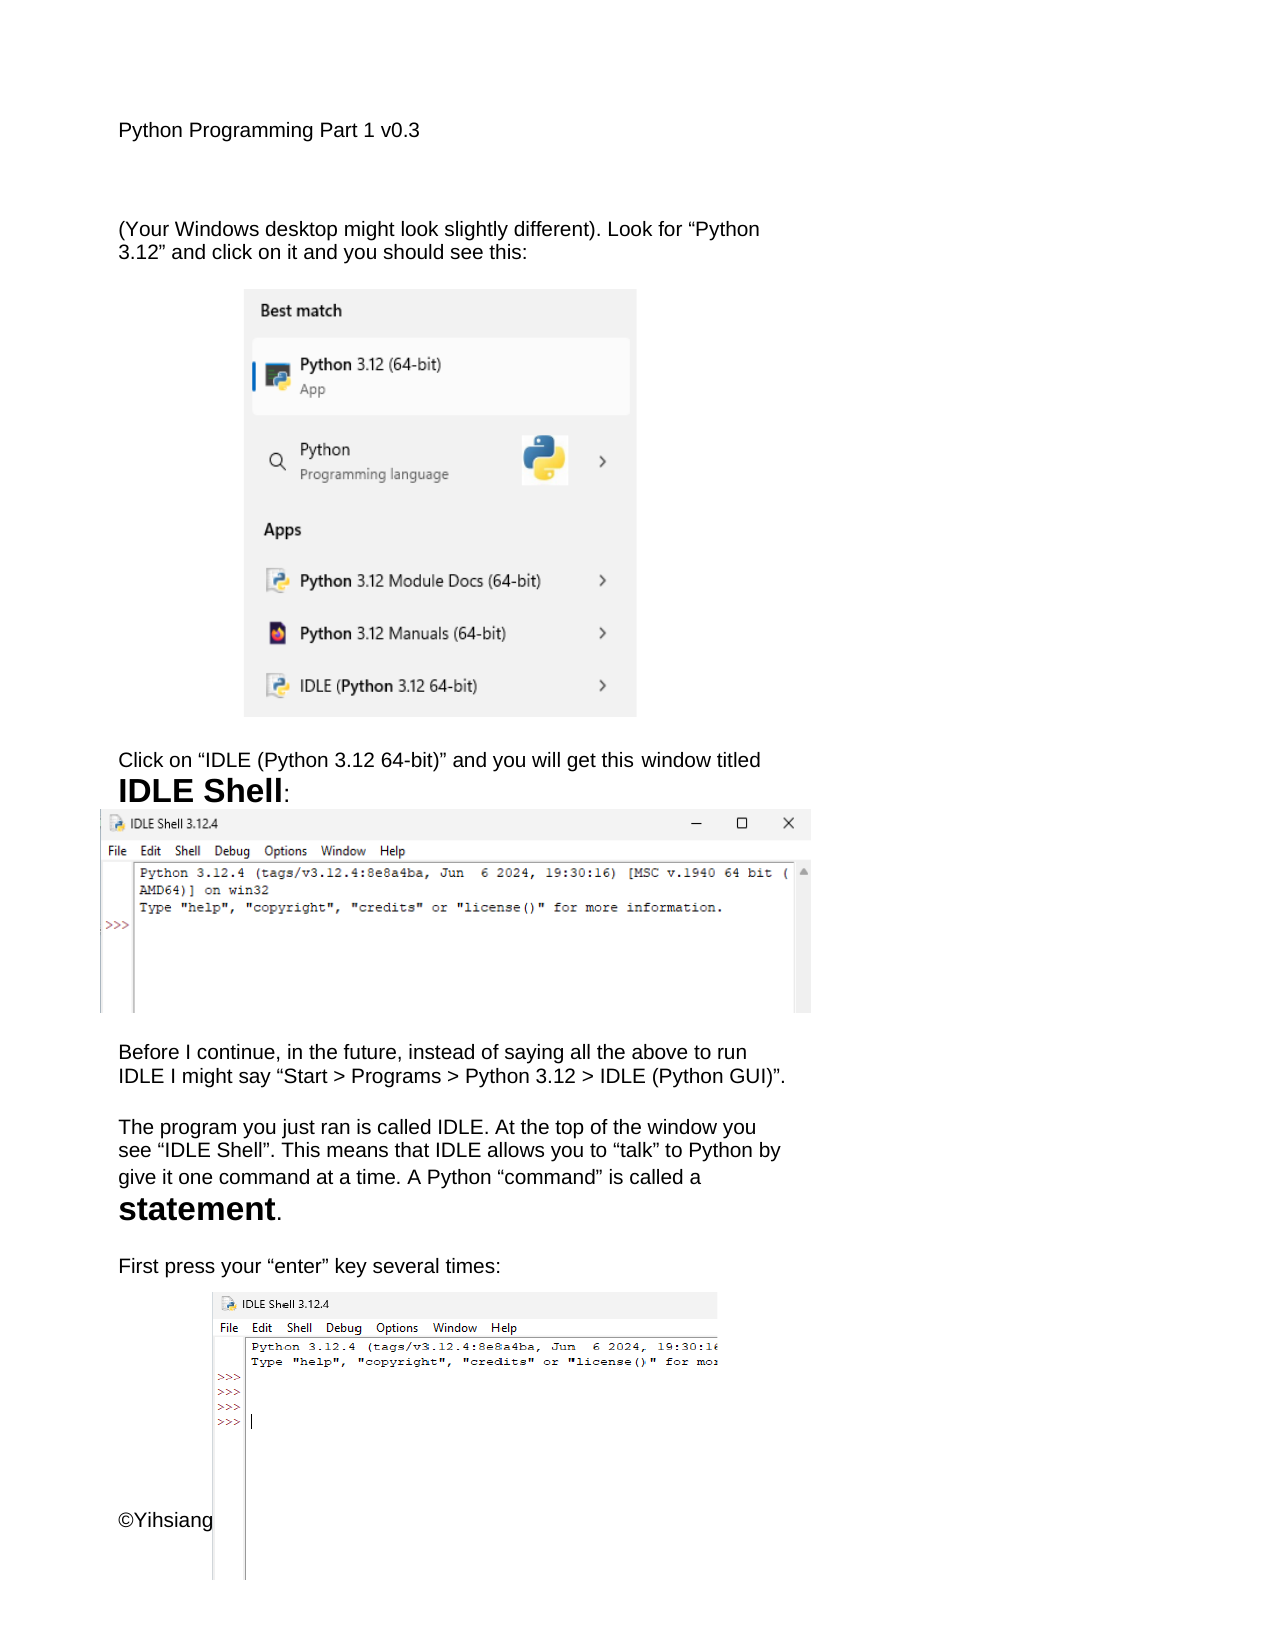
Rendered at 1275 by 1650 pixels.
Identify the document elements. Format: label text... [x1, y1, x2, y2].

text (Your Windows desktop might look slightly different). Look for “Python 3.12” and click on it and you should see this: [118, 217, 793, 264]
text Before I continue, in the future, instead of saying all the above to run IDLE I might say “Start > Programs > Python 3.12 > IDLE (Python GUI)”. [118, 1041, 793, 1087]
picture [212, 1292, 718, 1580]
text First press your “enter” key several times: [118, 1255, 793, 1278]
picture [100, 809, 811, 1013]
picture [243, 289, 637, 717]
text The program you just ran is called IDLE. At the top of the window you see “IDLE Shell”. This means that IDLE allows you to “talk” to Python by give it one command at a time. A Python “command” is called a statement. [118, 1115, 793, 1227]
text Click on “IDLE (Python 3.12 64-bit)” and you will get this window titled IDLE Shell: [118, 744, 793, 809]
